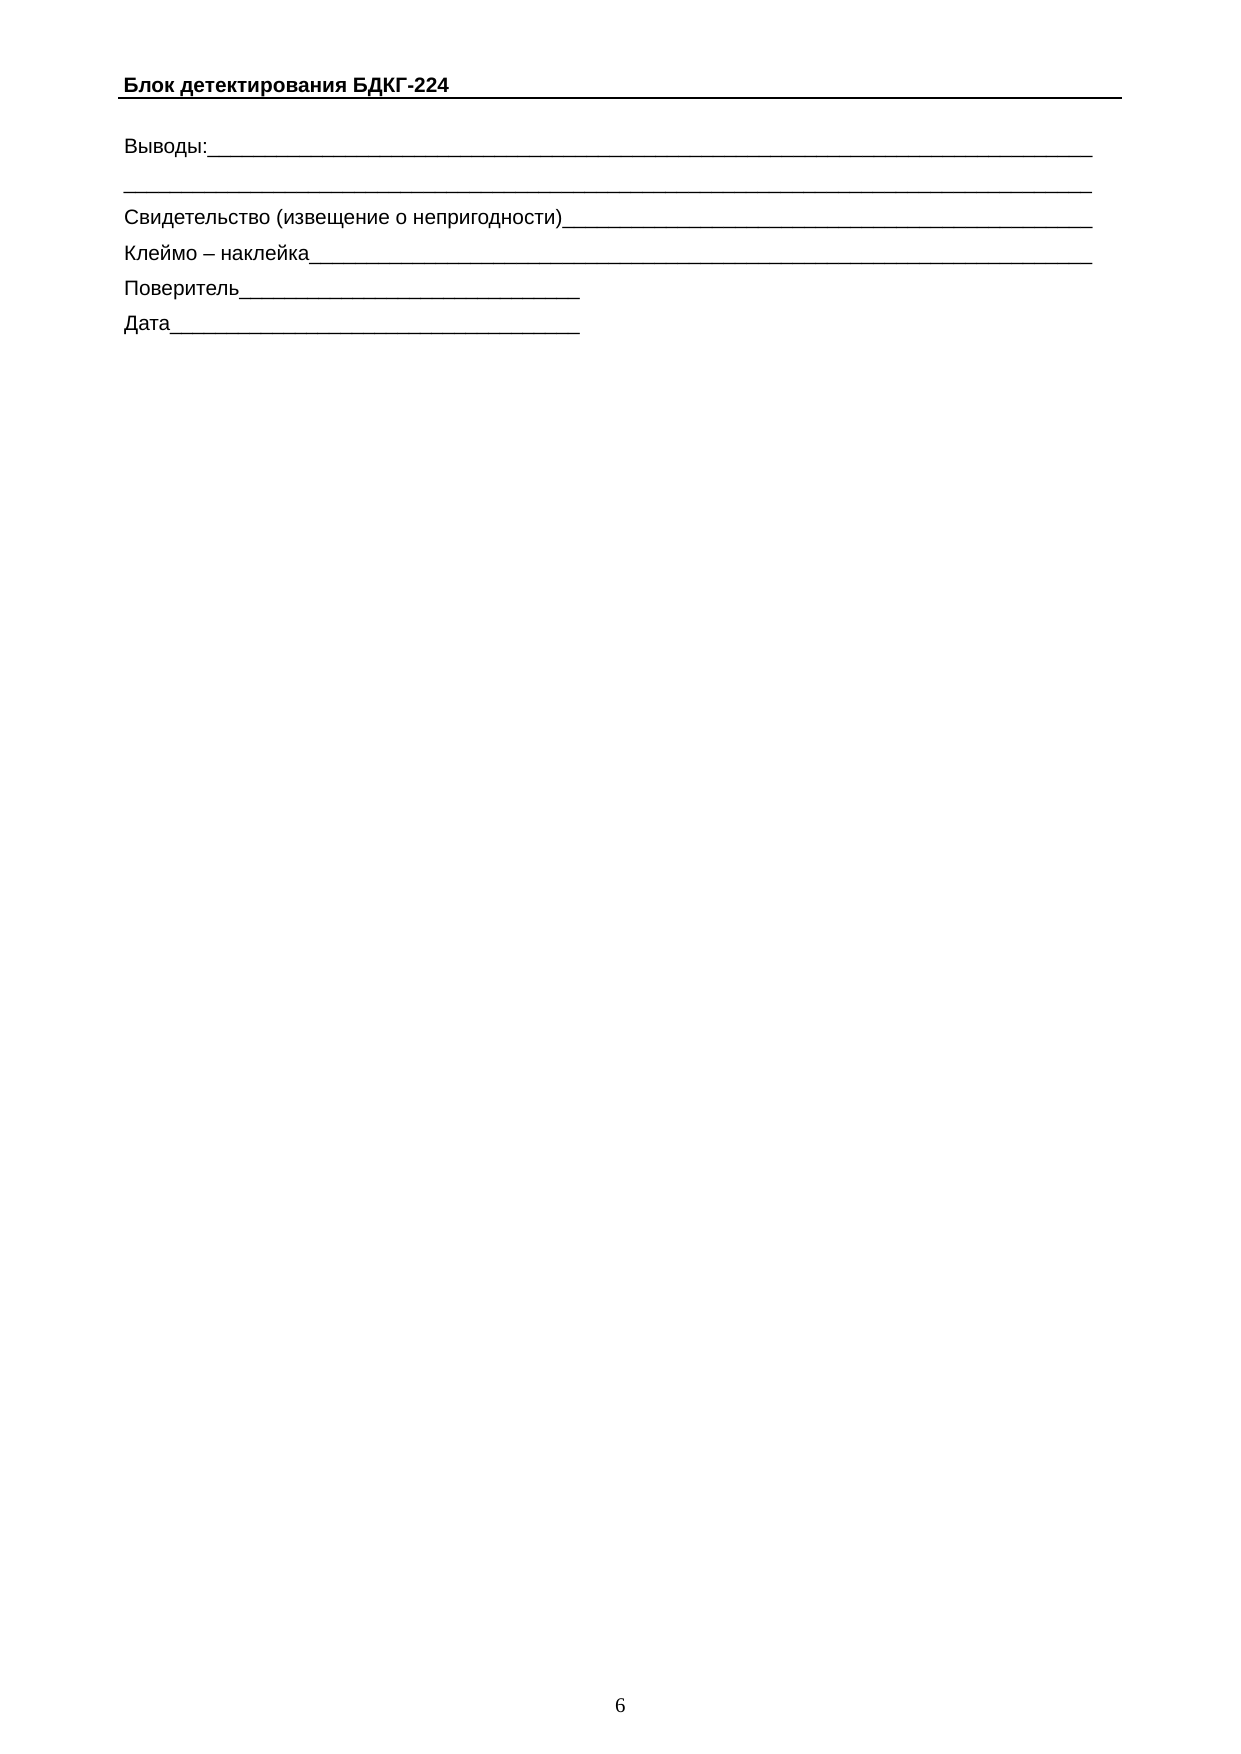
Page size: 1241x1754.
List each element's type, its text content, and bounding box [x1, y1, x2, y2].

table_cell Поверитель [118, 270, 1122, 306]
table_cell Свидетельство (извещение о непригодности) [118, 199, 1122, 235]
table_cell Дата [118, 306, 1122, 341]
table_cell [118, 164, 1122, 199]
table_header Выводы: [118, 129, 1122, 164]
table_cell Клеймо – наклейка [118, 235, 1122, 270]
